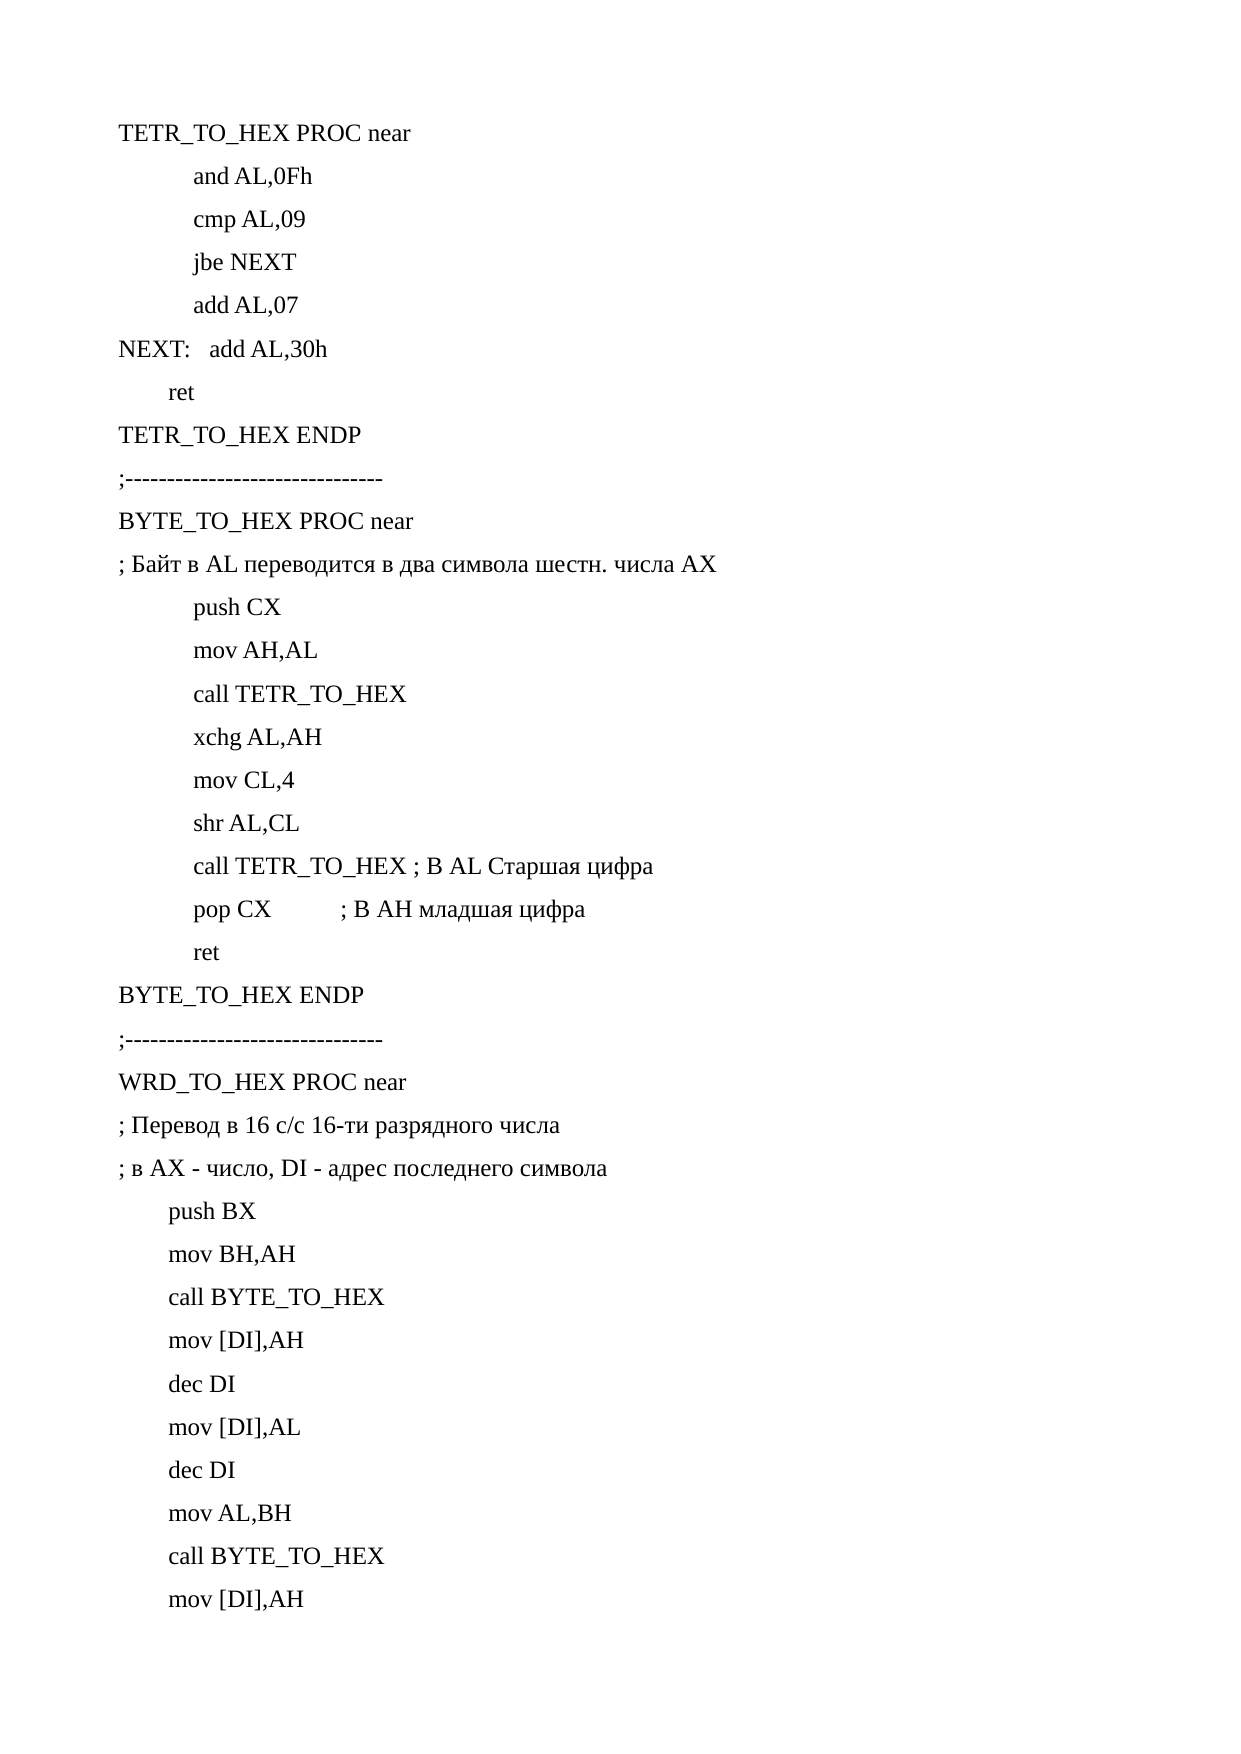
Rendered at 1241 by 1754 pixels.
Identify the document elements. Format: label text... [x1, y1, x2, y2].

text mov [DI],AH [118, 1584, 1122, 1613]
text call BYTE_TO_HEX [118, 1541, 1122, 1570]
text pop CX ; В AH младшая цифра [118, 894, 1122, 923]
text BYTE_TO_HEX ENDP [118, 981, 1122, 1009]
text ret [118, 377, 1122, 406]
text TETR_TO_HEX PROC near [118, 118, 1122, 147]
text TETR_TO_HEX ENDP [118, 420, 1122, 449]
text cmp AL,09 [118, 204, 1122, 233]
text add AL,07 [118, 291, 1122, 319]
text NEXT: add AL,30h [118, 334, 1122, 362]
text ; Байт в AL переводится в два символа шестн. числа AX [118, 549, 1122, 578]
text ;------------------------------- [118, 463, 1122, 492]
text and AL,0Fh [118, 161, 1122, 190]
text mov CL,4 [118, 765, 1122, 794]
text ;------------------------------- [118, 1024, 1122, 1052]
text mov BH,AH [118, 1239, 1122, 1268]
text mov AL,BH [118, 1498, 1122, 1527]
text mov [DI],AL [118, 1412, 1122, 1441]
text xchg AL,AH [118, 722, 1122, 751]
text call TETR_TO_HEX [118, 679, 1122, 707]
text push CX [118, 592, 1122, 621]
text mov AH,AL [118, 636, 1122, 664]
text dec DI [118, 1455, 1122, 1484]
text call TETR_TO_HEX ; В AL Старшая цифра [118, 851, 1122, 880]
text push BX [118, 1196, 1122, 1225]
text WRD_TO_HEX PROC near [118, 1067, 1122, 1096]
text jbe NEXT [118, 247, 1122, 276]
text ret [118, 937, 1122, 966]
text ; Перевод в 16 с/с 16-ти разрядного числа [118, 1110, 1122, 1139]
text dec DI [118, 1369, 1122, 1397]
text call BYTE_TO_HEX [118, 1282, 1122, 1311]
text ; в AX - число, DI - адрес последнего символа [118, 1153, 1122, 1182]
text mov [DI],AH [118, 1326, 1122, 1354]
text BYTE_TO_HEX PROC near [118, 506, 1122, 535]
text shr AL,CL [118, 808, 1122, 837]
